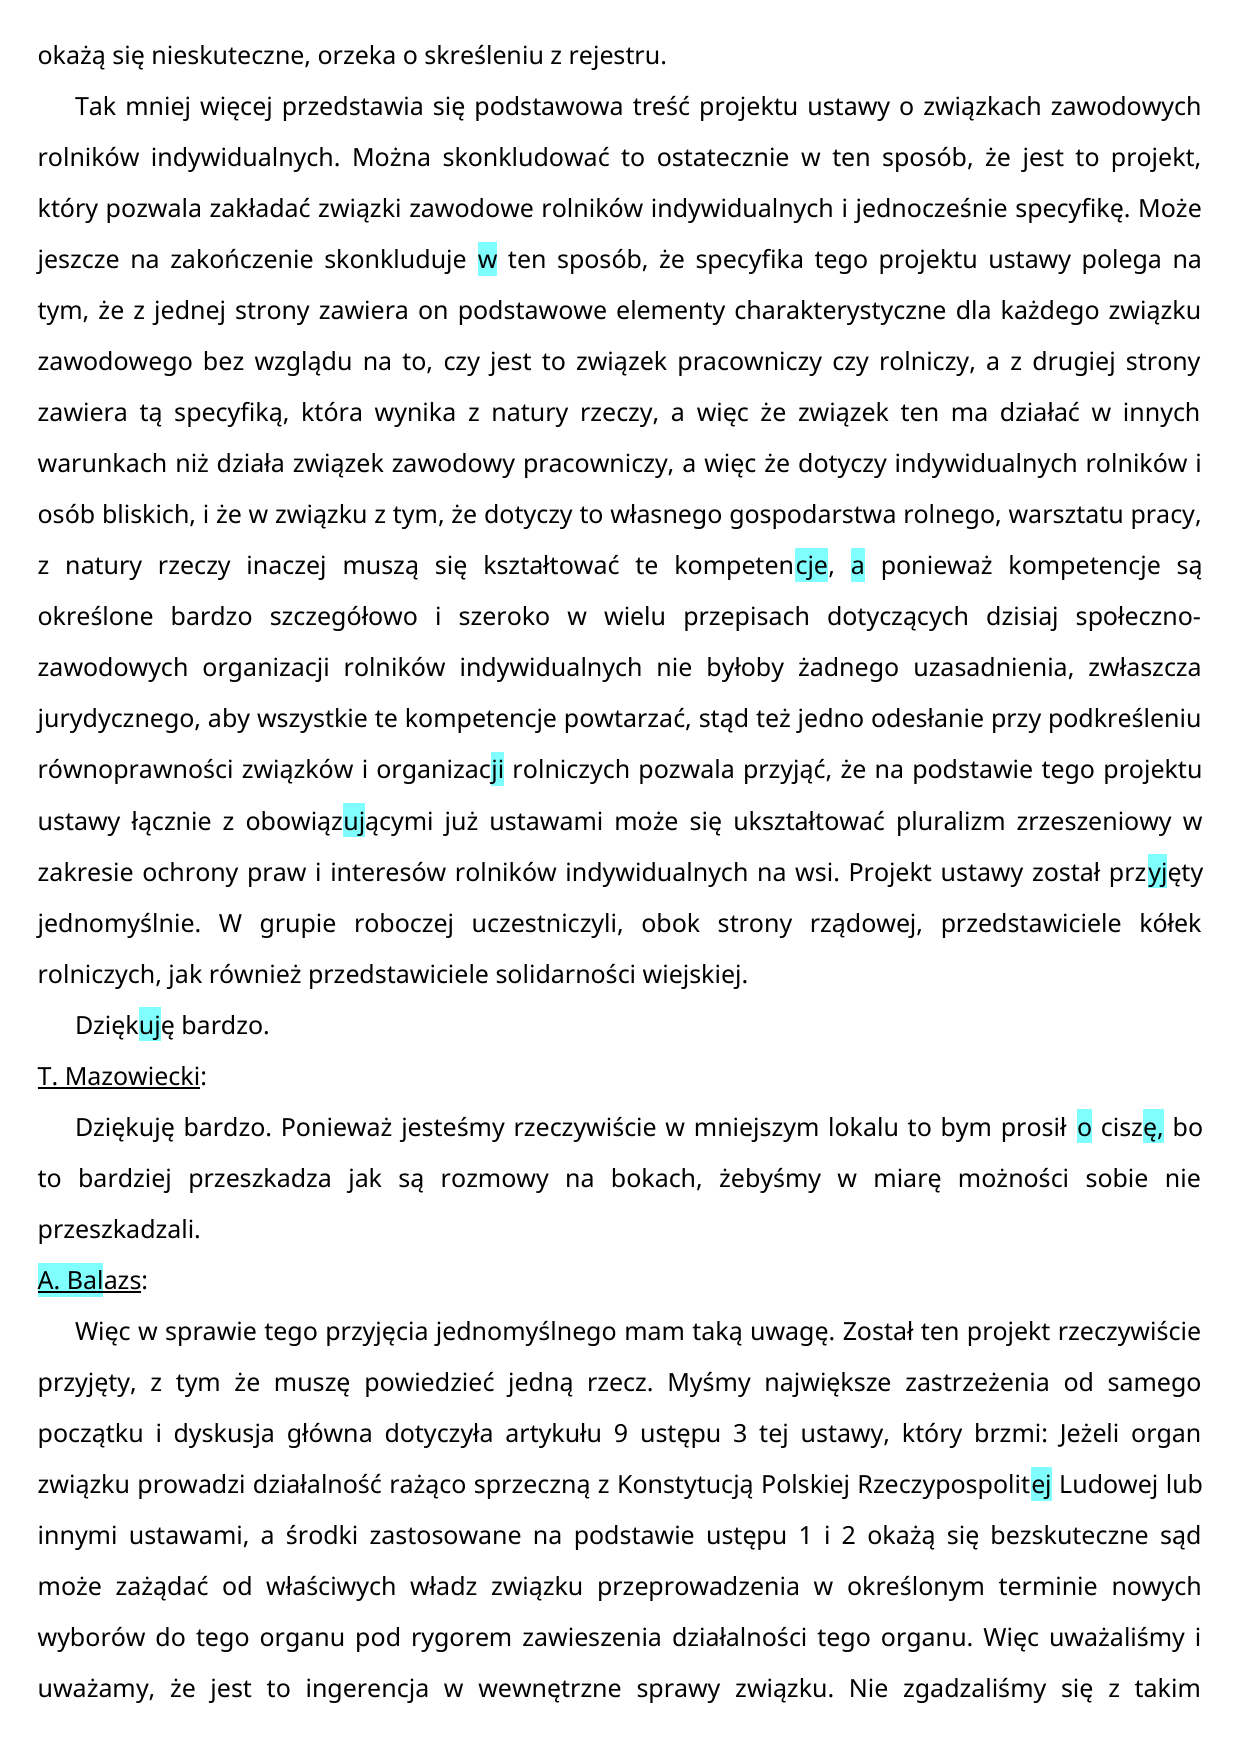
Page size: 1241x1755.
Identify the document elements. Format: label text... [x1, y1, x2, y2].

text Dziękuję bardzo. [37, 1007, 1203, 1041]
text Więc w sprawie tego przyjęcia jednomyślnego mam taką uwagę. Został ten projekt rzeczywiście przyjęty, z tym że muszę powiedzieć jedną rzecz. Myśmy największe zastrzeżenia od samego początku i dyskusja główna dotyczyła artykułu 9 ustępu 3 tej ustawy, który brzmi: Jeżeli organ związku prowadzi działalność rażąco sprzeczną z Konstytucją Polskiej Rzeczypospolitej Ludowej lub innymi ustawami, a środki zastosowane na podstawie ustępu 1 i 2 okażą się bezskuteczne sąd może zażądać od właściwych władz związku przeprowadzenia w określonym terminie nowych wyborów do tego organu pod rygorem zawieszenia działalności tego organu. Więc uważaliśmy i uważamy, że jest to ingerencja w wewnętrzne sprawy związku. Nie zgadzaliśmy się z takim [37, 1313, 1203, 1705]
text A. Balazs: [37, 1262, 1203, 1297]
text okażą się nieskuteczne, orzeka o skreśleniu z rejestru. [37, 37, 1203, 72]
text T. Mazowiecki: [37, 1058, 1203, 1092]
text Tak mniej więcej przedstawia się podstawowa treść projektu ustawy o związkach zawodowych rolników indywidualnych. Można skonkludować to ostatecznie w ten sposób, że jest to projekt, który pozwala zakładać związki zawodowe rolników indywidualnych i jednocześnie specyfikę. Może jeszcze na zakończenie skonkluduje w ten sposób, że specyfika tego projektu ustawy polega na tym, że z jednej strony zawiera on podstawowe elementy charakterystyczne dla każdego związku zawodowego bez wzglądu na to, czy jest to związek pracowniczy czy rolniczy, a z drugiej strony zawiera tą specyfiką, która wynika z natury rzeczy, a więc że związek ten ma działać w innych warunkach niż działa związek zawodowy pracowniczy, a więc że dotyczy indywidualnych rolników i osób bliskich, i że w związku z tym, że dotyczy to własnego gospodarstwa rolnego, warsztatu pracy, z natury rzeczy inaczej muszą się kształtować te kompetencje, a ponieważ kompetencje są określone bardzo szczegółowo i szeroko w wielu przepisach dotyczących dzisiaj społeczno-zawodowych organizacji rolników indywidualnych nie byłoby żadnego uzasadnienia, zwłaszcza jurydycznego, aby wszystkie te kompetencje powtarzać, stąd też jedno odesłanie przy podkreśleniu równoprawności związków i organizacji rolniczych pozwala przyjąć, że na podstawie tego projektu ustawy łącznie z obowiązującymi już ustawami może się ukształtować pluralizm zrzeszeniowy w zakresie ochrony praw i interesów rolników indywidualnych na wsi. Projekt ustawy został przyjęty jednomyślnie. W grupie roboczej uczestniczyli, obok strony rządowej, przedstawiciele kółek rolniczych, jak również przedstawiciele solidarności wiejskiej. [37, 88, 1203, 990]
text Dziękuję bardzo. Ponieważ jesteśmy rzeczywiście w mniejszym lokalu to bym prosił o ciszę, bo to bardziej przeszkadza jak są rozmowy na bokach, żebyśmy w miarę możności sobie nie przeszkadzali. [37, 1109, 1203, 1246]
